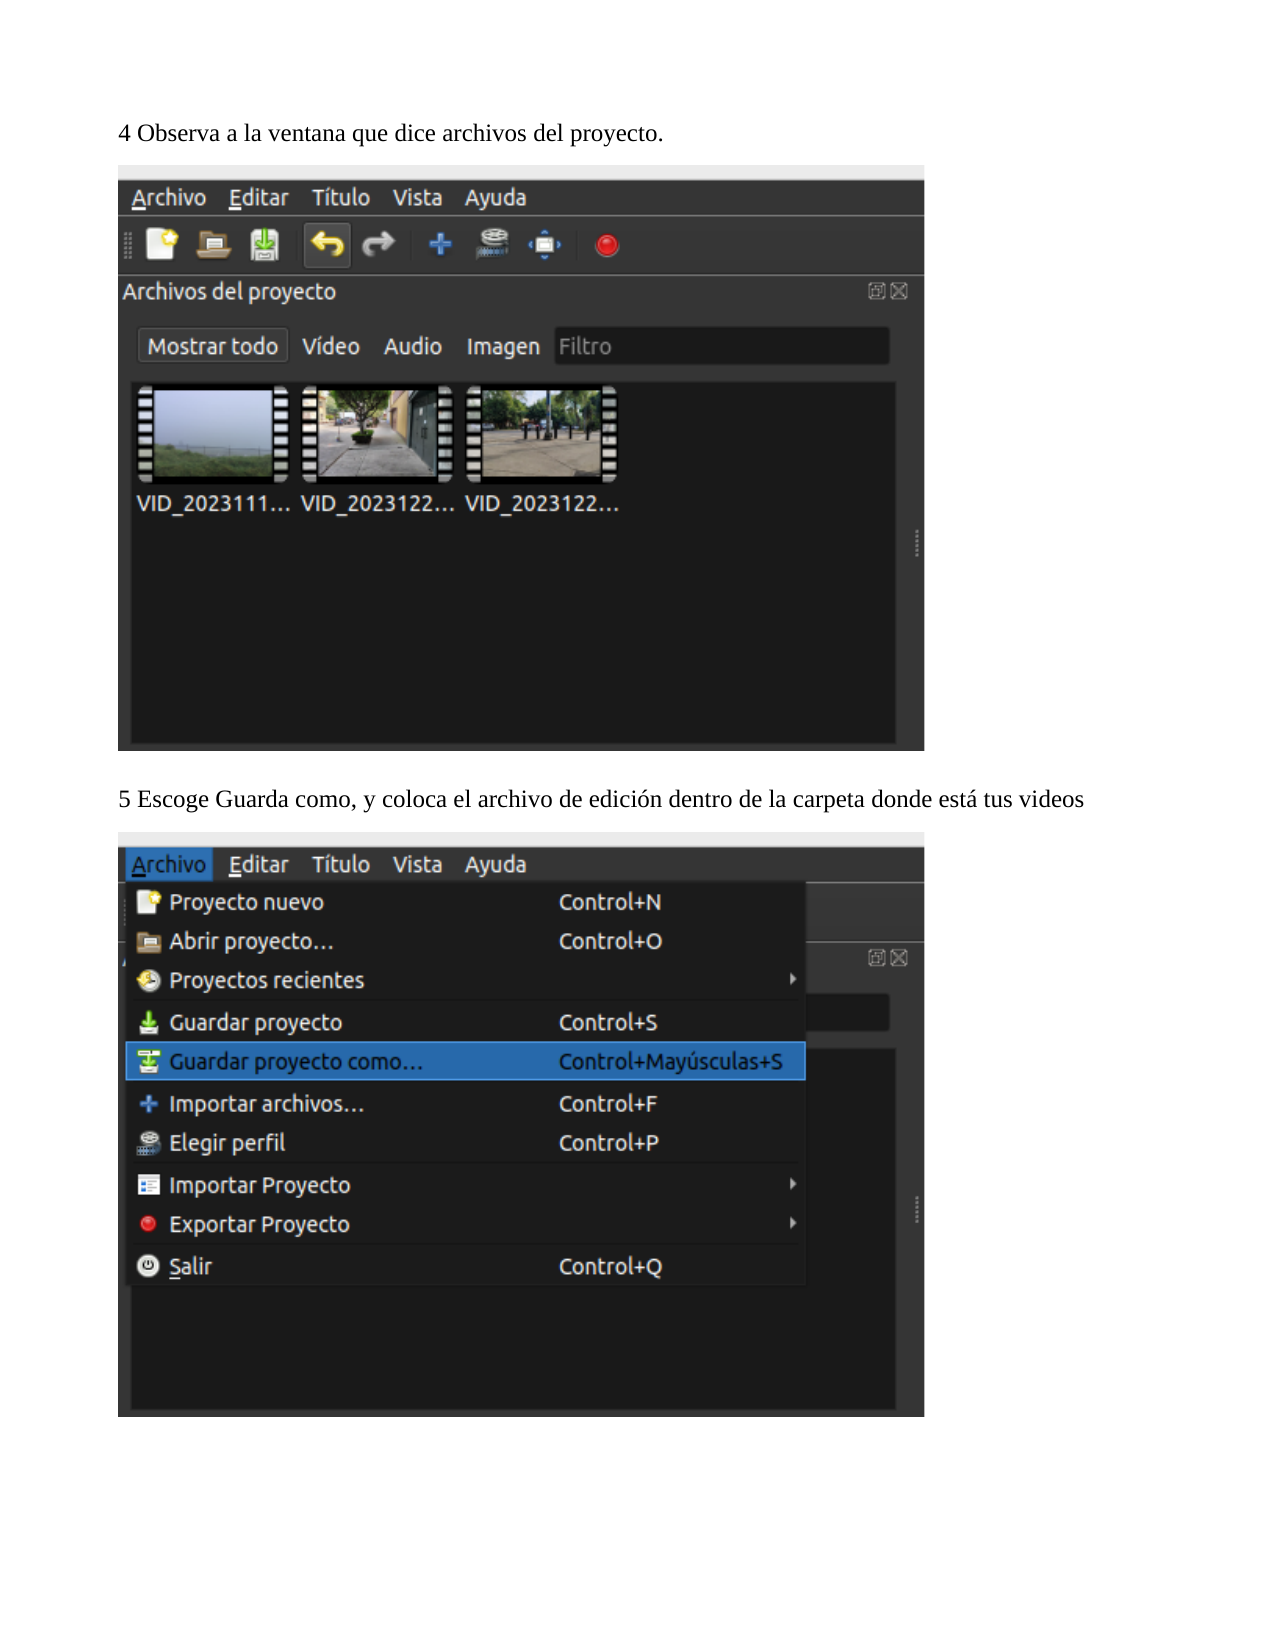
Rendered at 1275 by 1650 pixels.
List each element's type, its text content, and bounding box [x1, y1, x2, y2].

text 4 Observa a la ventana que dice archivos del proyecto. [118, 118, 1157, 147]
picture [118, 832, 925, 1417]
picture [118, 165, 925, 751]
text 5 Escoge Guarda como, y coloca el archivo de edición dentro de la carpeta donde está tus videos [118, 784, 1157, 813]
